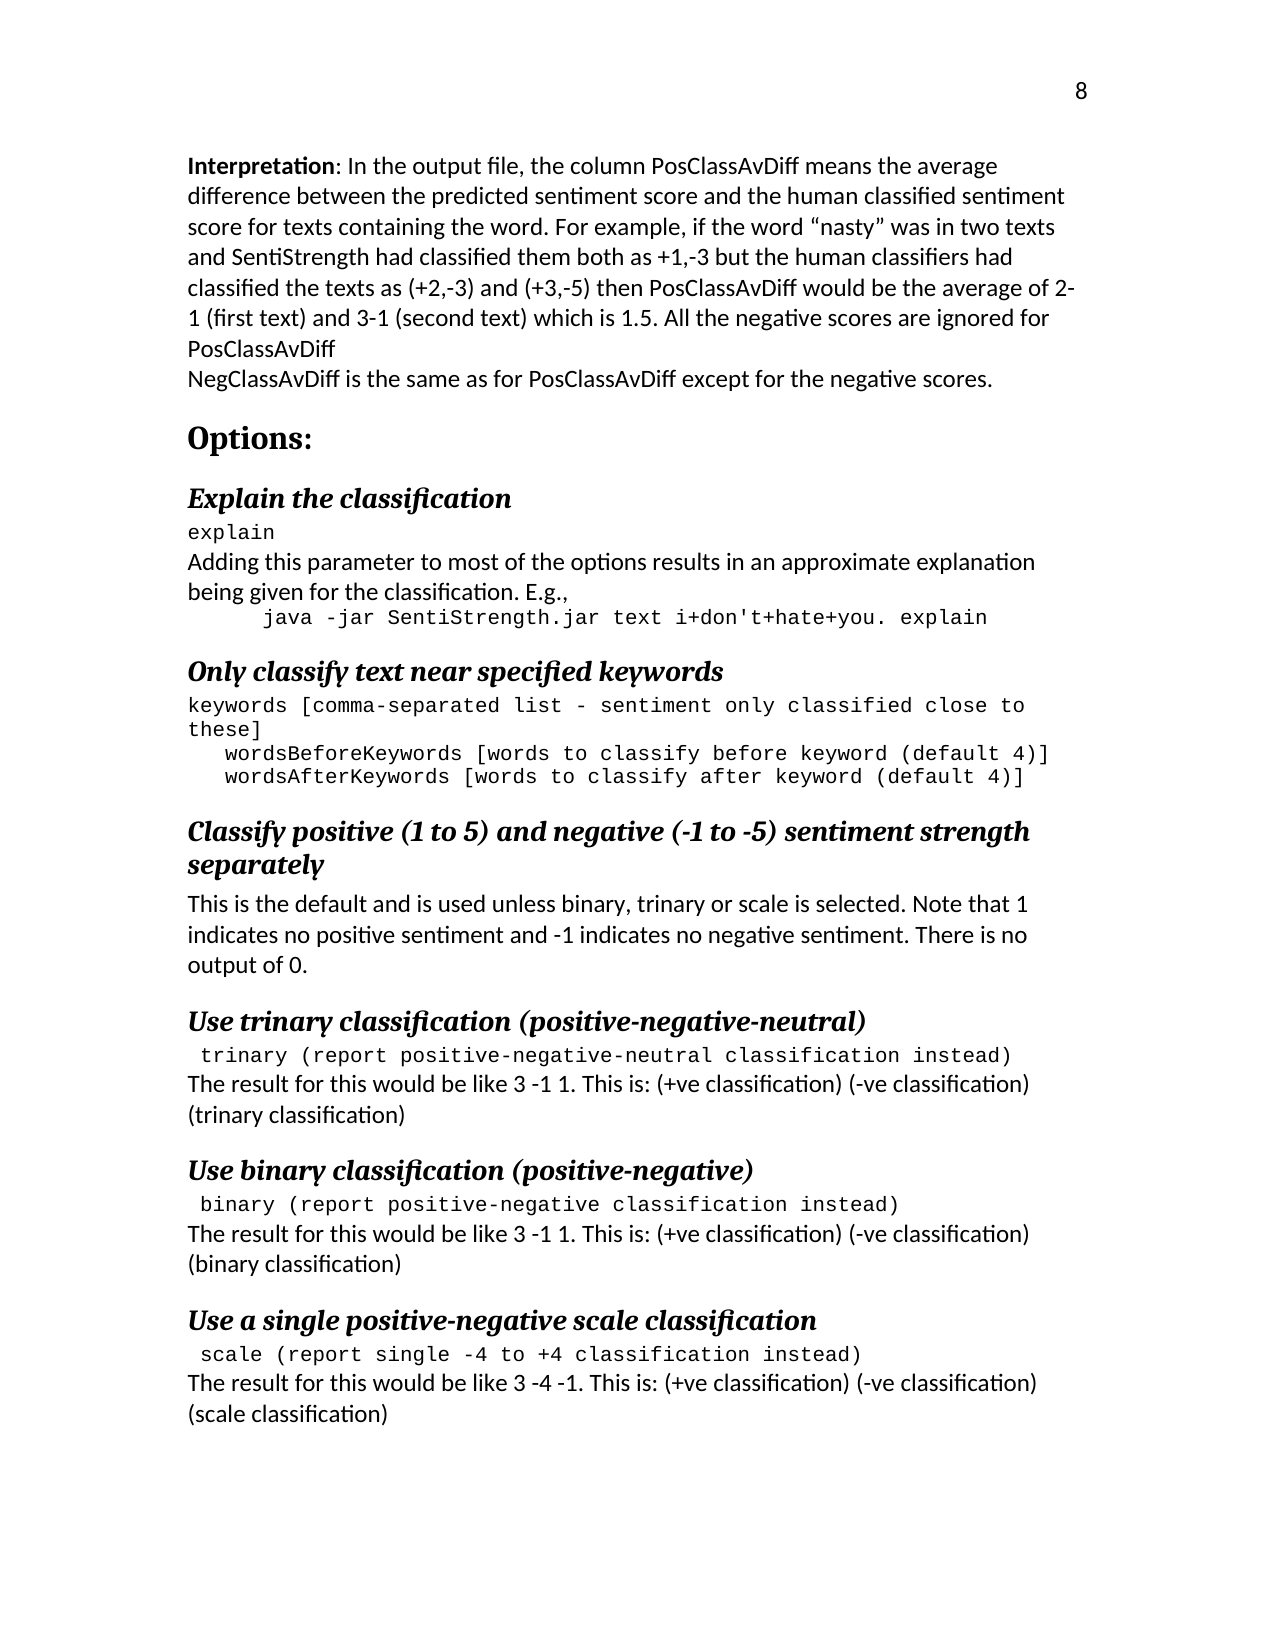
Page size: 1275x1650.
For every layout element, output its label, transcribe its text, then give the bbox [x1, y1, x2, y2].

text Adding this parameter to most of the options results in an approximate explanation being given for the classification. E.g., [187, 546, 1087, 607]
text wordsBeforeKeywords [words to classify before keyword (default 4)] [187, 743, 1087, 766]
text binary (report positive-negative classification instead) [187, 1194, 1087, 1218]
text The result for this would be like 3 -1 1. This is: (+ve classification) (-ve classification) (trinary classification) [187, 1068, 1087, 1129]
subtitle Use trinary classification (positive-negative-neutral) [187, 1005, 1087, 1038]
text The result for this would be like 3 -4 -1. This is: (+ve classification) (-ve classification) (scale classification) [187, 1367, 1087, 1428]
subtitle Only classify text near specified keywords [187, 656, 1087, 689]
subtitle Use binary classification (positive-negative) [187, 1154, 1087, 1188]
text keywords [comma-separated list - sentiment only classified close to these] [187, 695, 1087, 743]
text wordsAfterKeywords [words to classify after keyword (default 4)] [187, 766, 1087, 790]
text java -jar SentiStrength.jar text i+don't+hate+you. explain [262, 607, 1087, 631]
text The result for this would be like 3 -1 1. This is: (+ve classification) (-ve classification) (binary classification) [187, 1218, 1087, 1279]
text Interpretation: In the output file, the column PosClassAvDiff means the average difference between the predicted sentiment score and the human classified sentiment score for texts containing the word. For example, if the word “nasty” was in two texts and SentiStrength had classified them both as +1,-3 but the human classifiers had classified the texts as (+2,-3) and (+3,-5) then PosClassAvDiff would be the average of 2-1 (first text) and 3-1 (second text) which is 1.5. All the negative scores are ignored for PosClassAvDiff [187, 150, 1087, 364]
text scale (report single -4 to +4 classification instead) [187, 1344, 1087, 1367]
subtitle Classify positive (1 to 5) and negative (-1 to -5) sentiment strength separately [187, 815, 1087, 882]
text This is the default and is used unless binary, trinary or scale is selected. Note that 1 indicates no positive sentiment and -1 indicates no negative sentiment. There is no output of 0. [187, 888, 1087, 980]
text NegClassAvDiff is the same as for PosClassAvDiff except for the negative scores. [187, 364, 1087, 394]
subtitle Explain the classification [187, 482, 1087, 516]
subtitle Use a single positive-negative scale classification [187, 1304, 1087, 1337]
text trinary (report positive-negative-neutral classification instead) [187, 1045, 1087, 1068]
subtitle Options: [187, 419, 1087, 457]
text explain [187, 522, 1087, 546]
